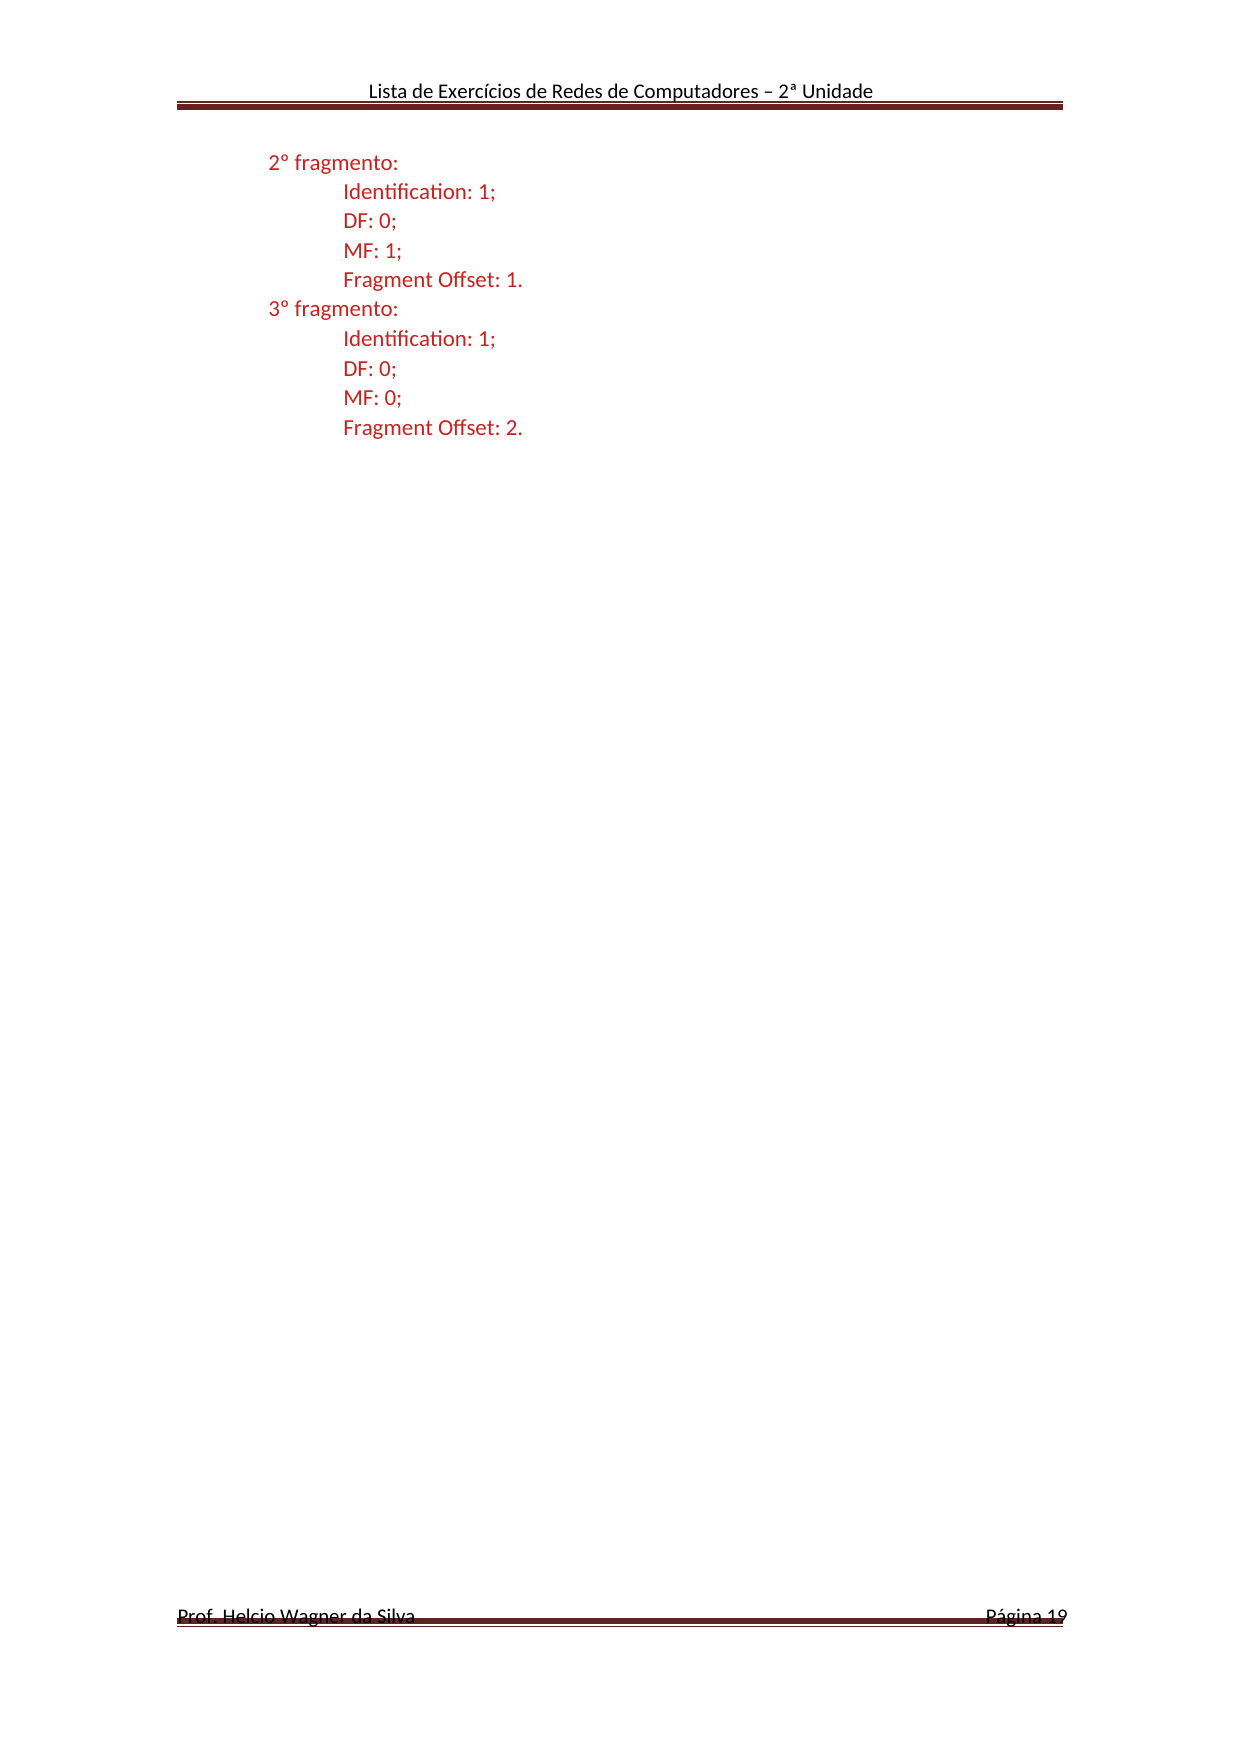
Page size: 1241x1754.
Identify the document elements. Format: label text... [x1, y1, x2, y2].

text DF: 0; [176, 206, 1068, 234]
text MF: 1; [176, 236, 1068, 264]
text Fragment Offset: 2. [176, 413, 1068, 441]
text Fragment Offset: 1. [176, 265, 1068, 293]
text 2º fragmento: [176, 148, 1068, 176]
text MF: 0; [176, 383, 1068, 411]
text Identification: 1; [176, 177, 1068, 205]
text DF: 0; [176, 354, 1068, 382]
text 3º fragmento: [176, 294, 1068, 323]
text Identification: 1; [176, 324, 1068, 352]
